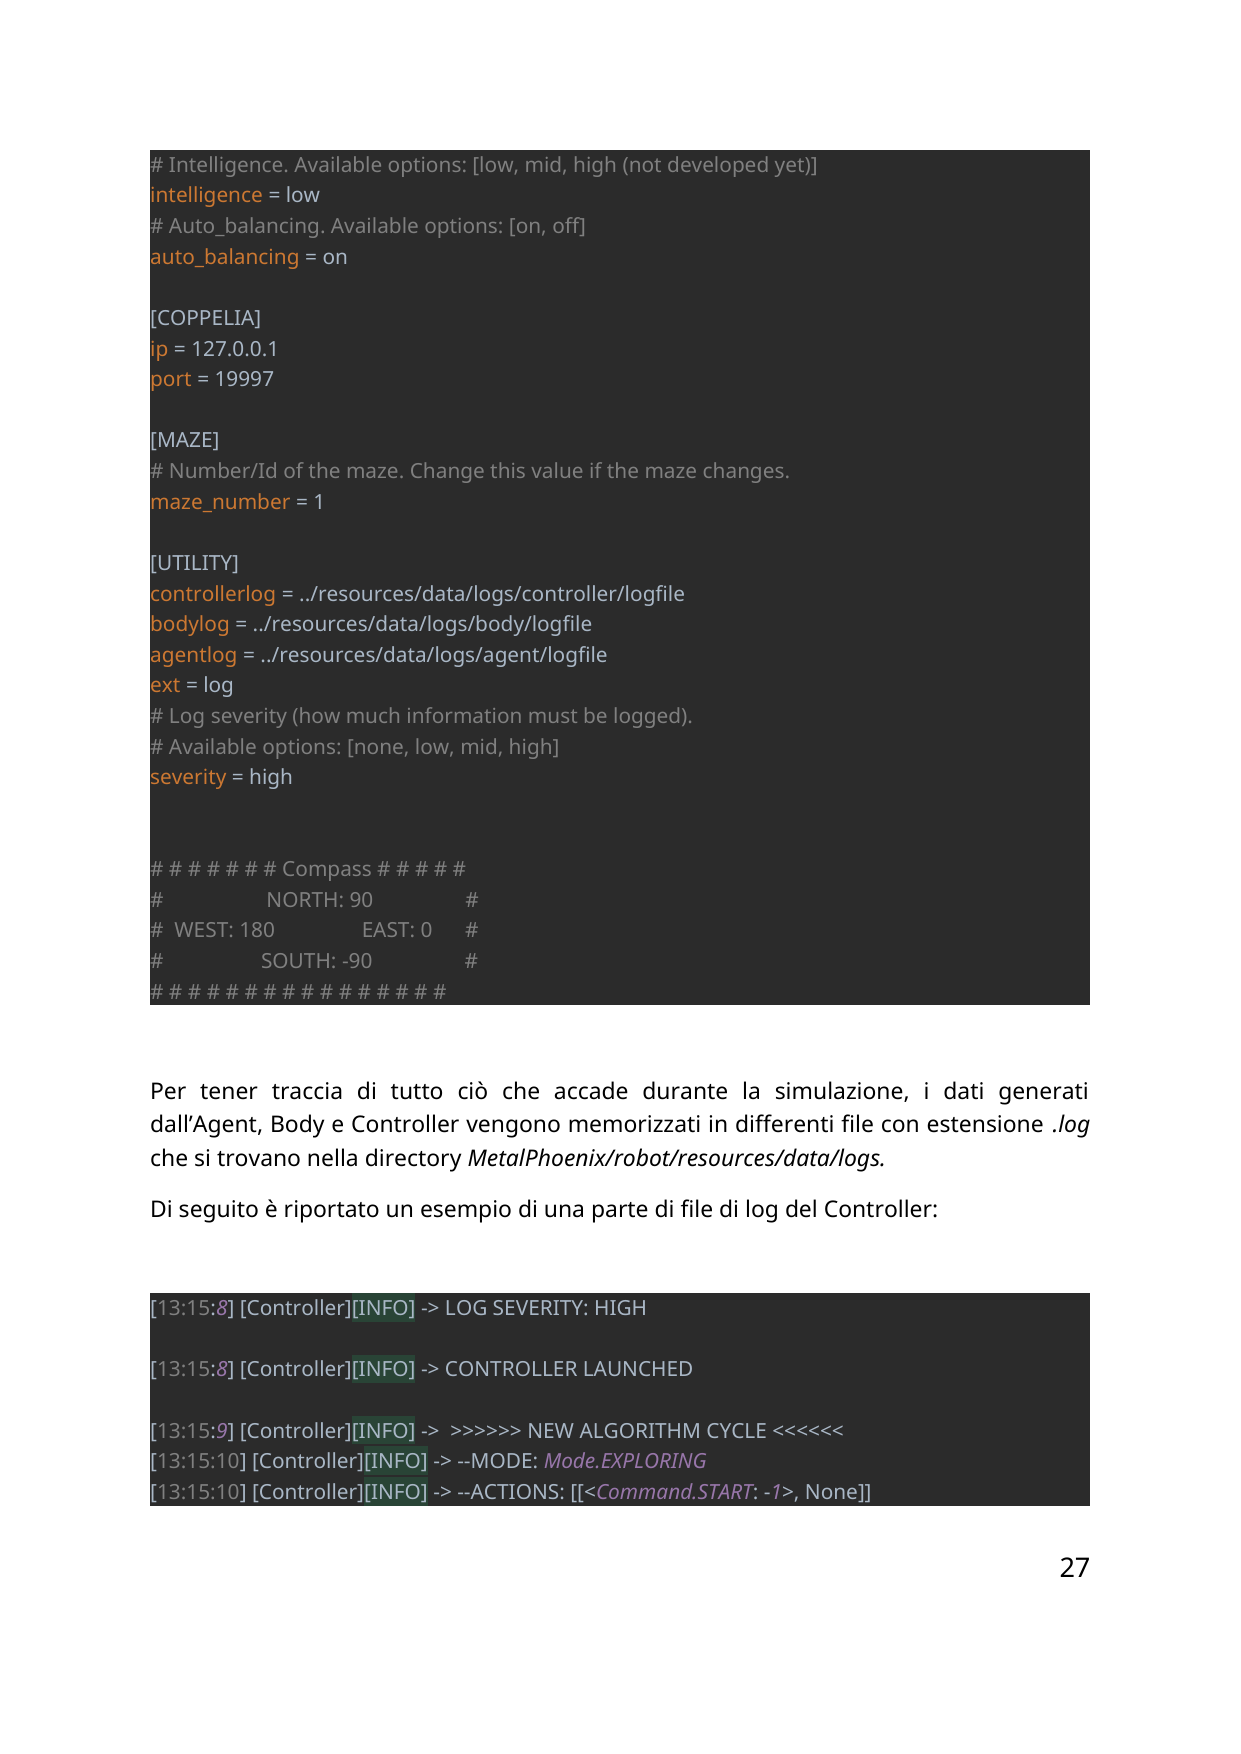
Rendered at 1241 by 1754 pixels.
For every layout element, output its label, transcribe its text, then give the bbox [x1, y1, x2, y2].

text # Intelligence. Available options: [low, mid, high (not developed yet)] intelligence = low # Auto_balancing. Available options: [on, off] auto_balancing = on [COPPELIA] ip = 127.0.0.1 port = 19997 [MAZE] # Number/Id of the maze. Change this value if the maze changes. maze_number = 1 [UTILITY] controllerlog = ../resources/data/logs/controller/logfile bodylog = ../resources/data/logs/body/logfile agentlog = ../resources/data/logs/agent/logfile ext = log # Log severity (how much information must be logged). # Available options: [none, low, mid, high] severity = high # # # # # # # Compass # # # # # # NORTH: 90 # # WEST: 180 EAST: 0 # # SOUTH: -90 # # # # # # # # # # # # # # # # # [150, 150, 1090, 1005]
text Di seguito è riportato un esempio di una parte di file di log del Controller: [150, 1192, 1090, 1224]
text Per tener traccia di tutto ciò che accade durante la simulazione, i dati generati dall’Agent, Body e Controller vengono memorizzati in differenti file con estensione .log che si trovano nella directory MetalPhoenix/robot/resources/data/logs. [150, 1074, 1090, 1173]
text [13:15:8] [Controller][INFO] -> LOG SEVERITY: HIGH [13:15:8] [Controller][INFO] -> CONTROLLER LAUNCHED [13:15:9] [Controller][INFO] -> >>>>>> NEW ALGORITHM CYCLE <<<<<< [13:15:10] [Controller][INFO] -> --MODE: Mode.EXPLORING [13:15:10] [Controller][INFO] -> --ACTIONS: [[<Command.START: -1>, None]] [150, 1293, 1090, 1506]
